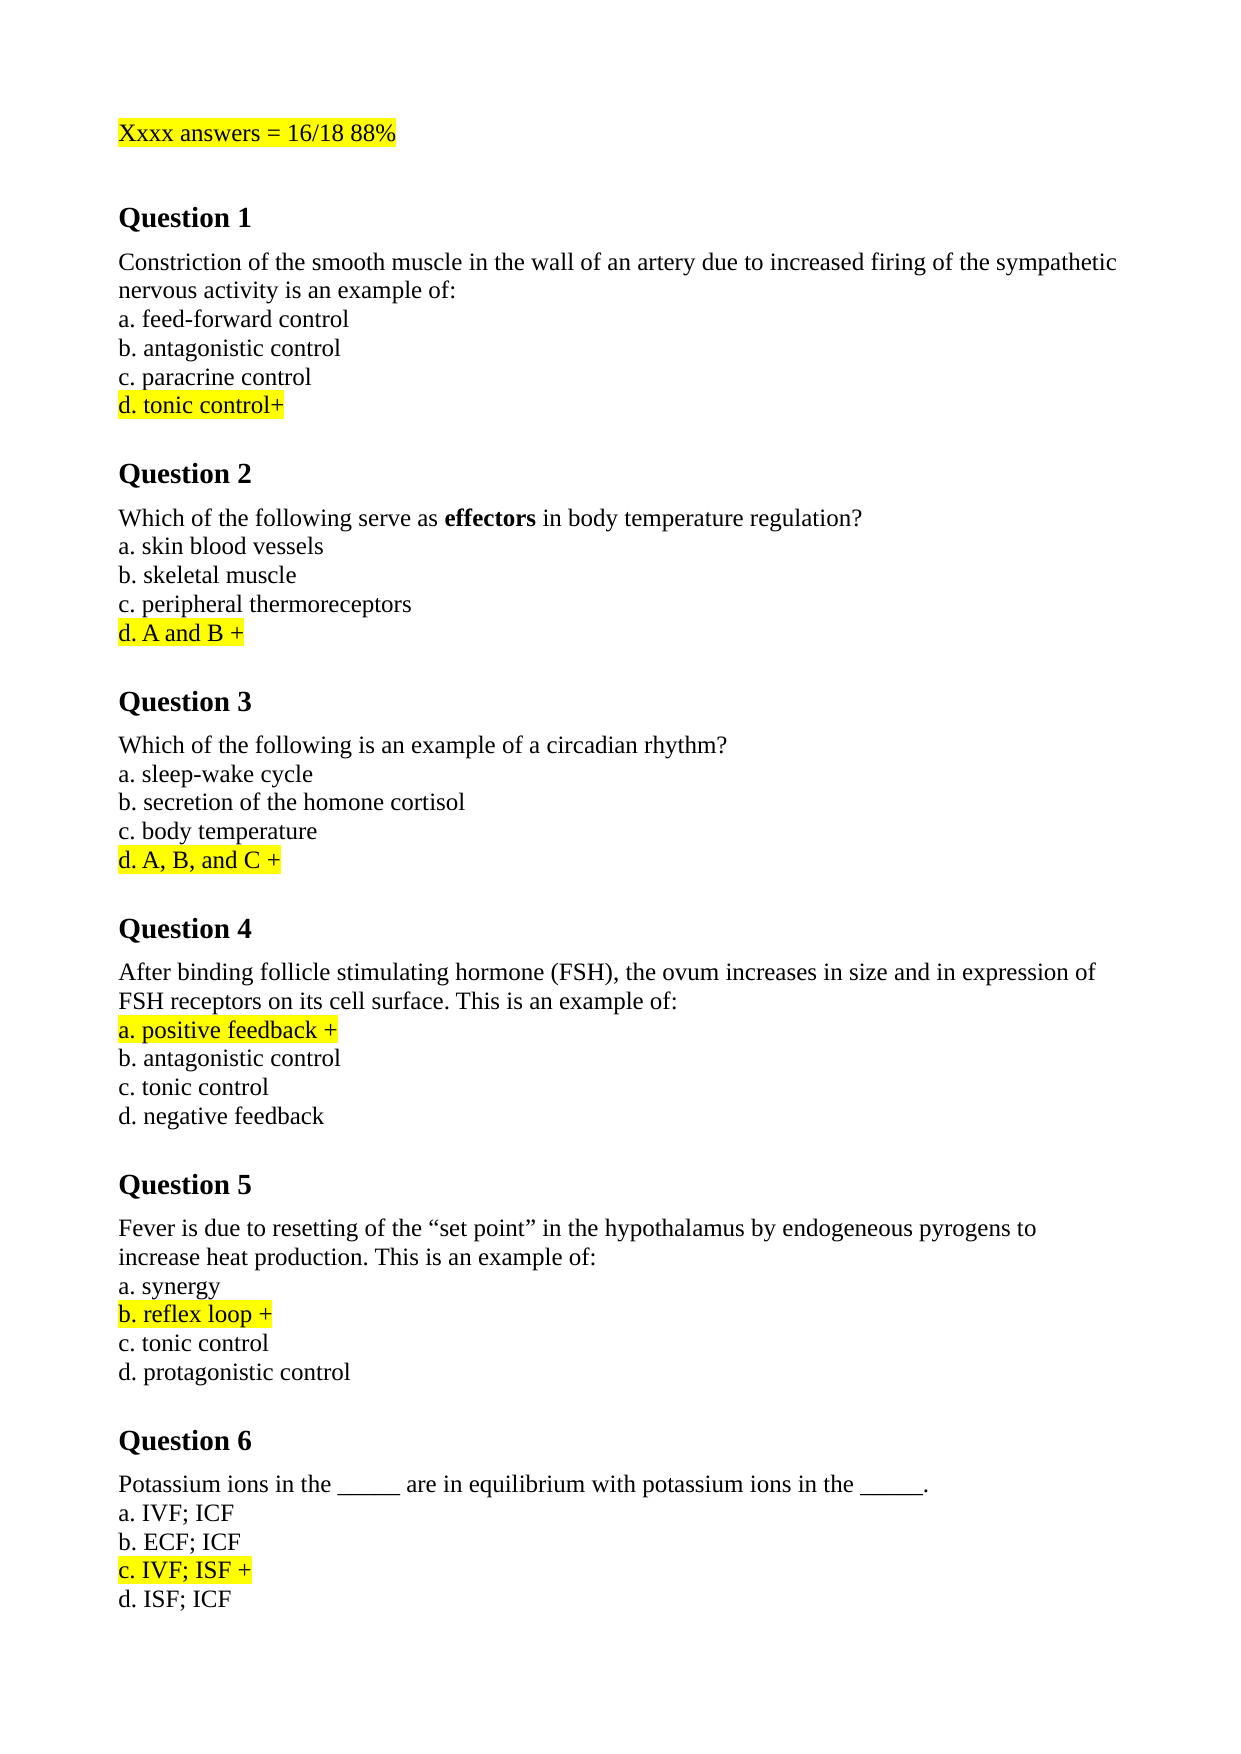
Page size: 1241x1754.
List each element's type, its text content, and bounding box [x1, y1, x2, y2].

subtitle Question 3 [118, 684, 1122, 717]
text c. IVF; ISF + [118, 1556, 1122, 1584]
text b. antagonistic control [118, 333, 1122, 362]
text c. body temperature [118, 816, 1122, 845]
text c. tonic control [118, 1328, 1122, 1357]
text a. IVF; ICF [118, 1498, 1122, 1527]
text b. ECF; ICF [118, 1527, 1122, 1556]
text Xxxx answers = 16/18 88% [118, 118, 1122, 147]
text a. sleep-wake cycle [118, 759, 1122, 787]
text Which of the following is an example of a circadian rhythm? [118, 730, 1122, 759]
text b. secretion of the homone cortisol [118, 787, 1122, 816]
text Which of the following serve as effectors in body temperature regulation? [118, 503, 1122, 531]
text d. protagonistic control [118, 1357, 1122, 1386]
text Fever is due to resetting of the “set point” in the hypothalamus by endogeneous pyrogens to increase heat production. This is an example of: [118, 1213, 1122, 1271]
text d. A and B + [118, 618, 1122, 646]
text d. tonic control+ [118, 390, 1122, 419]
text a. feed-forward control [118, 304, 1122, 333]
text a. skin blood vessels [118, 531, 1122, 560]
text c. paracrine control [118, 362, 1122, 390]
text Constriction of the smooth muscle in the wall of an artery due to increased firing of the sympathetic nervous activity is an example of: [118, 247, 1122, 304]
text d. A, B, and C + [118, 845, 1122, 874]
subtitle Question 6 [118, 1423, 1122, 1457]
text After binding follicle stimulating hormone (FSH), the ovum increases in size and in expression of FSH receptors on its cell surface. This is an example of: [118, 957, 1122, 1015]
text a. positive feedback + [118, 1015, 1122, 1043]
text Potassium ions in the _____ are in equilibrium with potassium ions in the _____. [118, 1469, 1122, 1498]
text b. antagonistic control [118, 1043, 1122, 1072]
subtitle Question 5 [118, 1167, 1122, 1201]
text b. skeletal muscle [118, 560, 1122, 589]
text d. ISF; ICF [118, 1584, 1122, 1613]
text b. reflex loop + [118, 1299, 1122, 1328]
text c. tonic control [118, 1072, 1122, 1101]
subtitle Question 1 [118, 201, 1122, 234]
subtitle Question 4 [118, 911, 1122, 945]
text d. negative feedback [118, 1101, 1122, 1130]
text a. synergy [118, 1271, 1122, 1299]
text c. peripheral thermoreceptors [118, 589, 1122, 618]
subtitle Question 2 [118, 457, 1122, 490]
